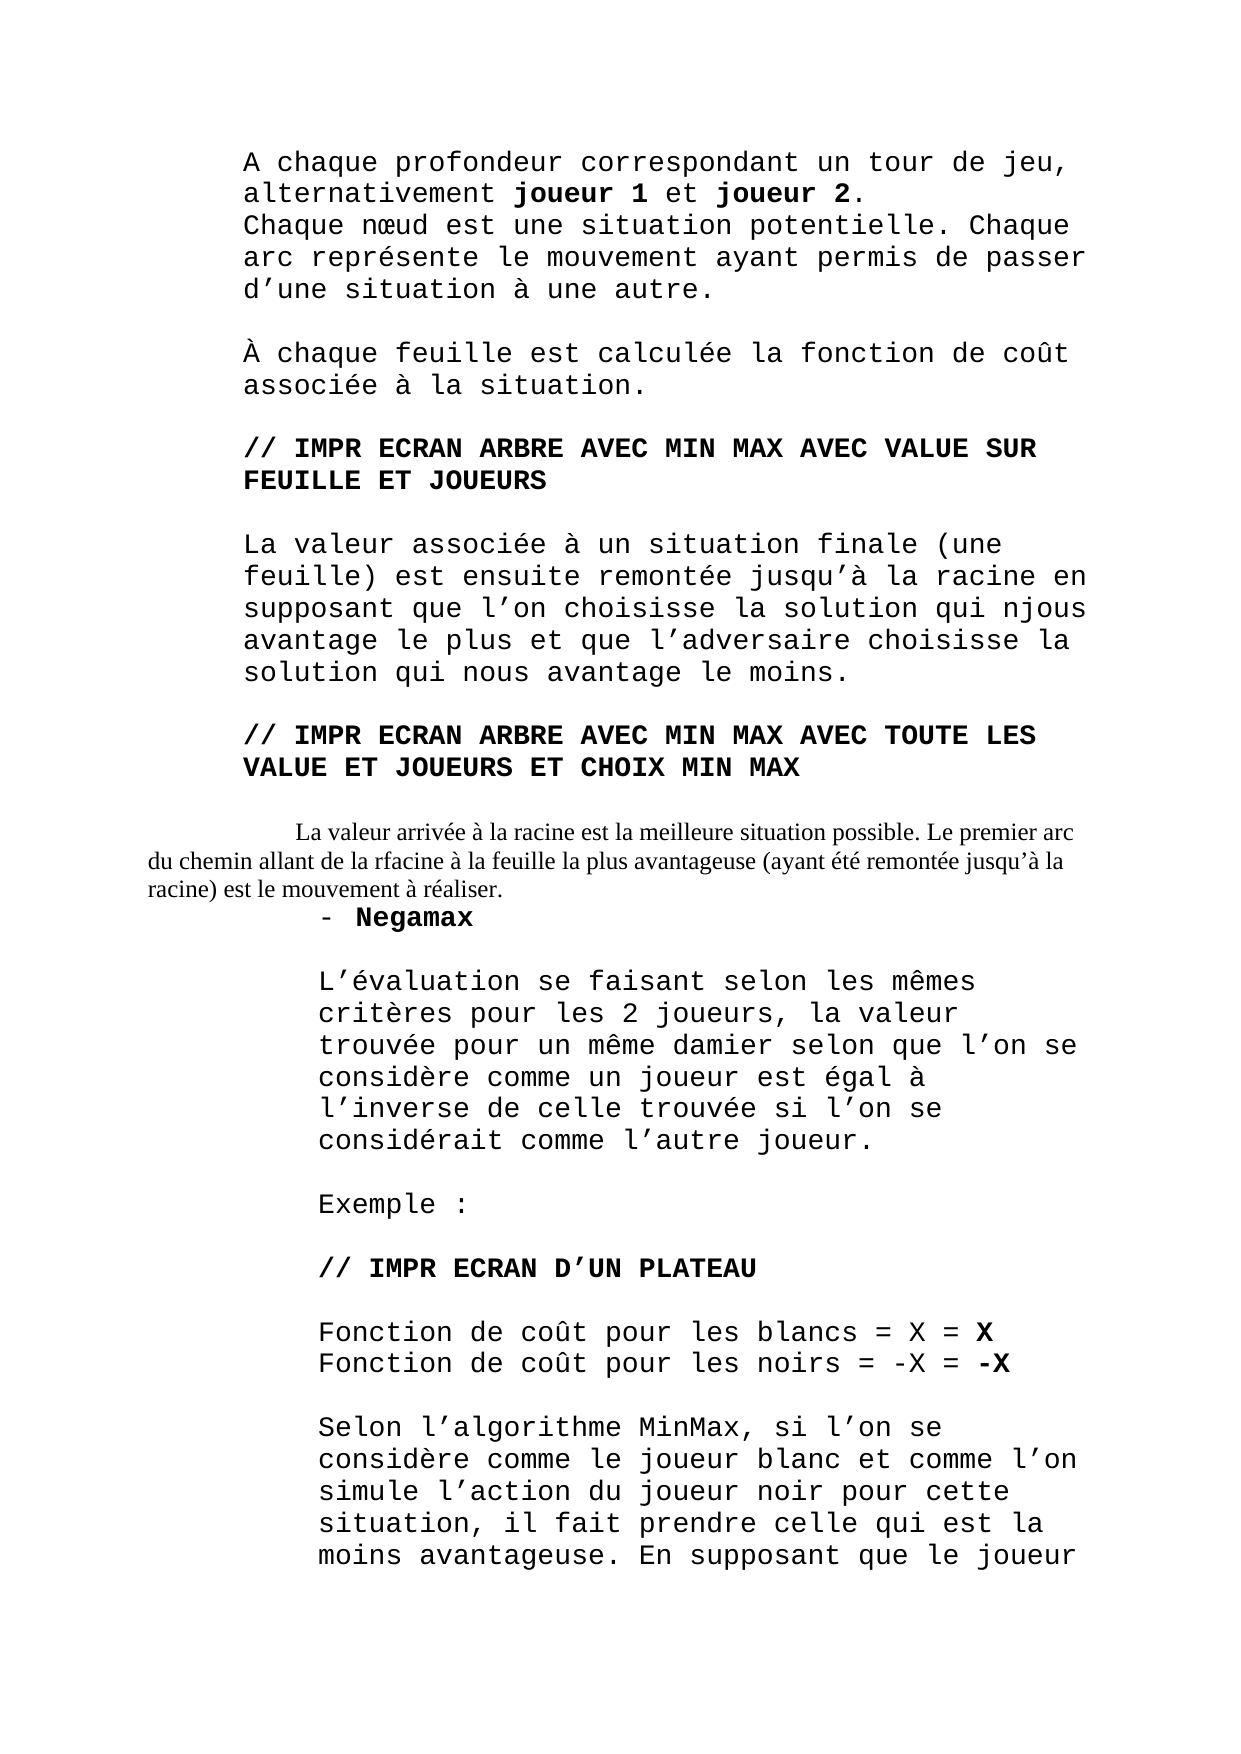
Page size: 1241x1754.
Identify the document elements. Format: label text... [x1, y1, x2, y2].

text Selon l’algorithme MinMax, si l’on se considère comme le joueur blanc et comme l’on simule l’action du joueur noir pour cette situation, il fait prendre celle qui est la moins avantageuse. En supposant que le joueur [318, 1413, 1093, 1573]
text L’évaluation se faisant selon les mêmes critères pour les 2 joueurs, la valeur trouvée pour un même damier selon que l’on se considère comme un joueur est égal à l’inverse de celle trouvée si l’on se considérait comme l’autre joueur. [318, 967, 1093, 1158]
text Exemple : [318, 1190, 1093, 1222]
list Negamax [318, 903, 1093, 935]
list La valeur arrivée à la racine est la meilleure situation possible. Le premier arc du chemin allant de la rfacine à la feuille la plus avantageuse (ayant été remontée jusqu’à la racine) est le mouvement à réaliser. [148, 817, 1093, 903]
text Fonction de coût pour les noirs = -X = -X [318, 1349, 1093, 1381]
text A chaque profondeur correspondant un tour de jeu, alternativement joueur 1 et joueur 2. [243, 148, 1093, 211]
text À chaque feuille est calculée la fonction de coût associée à la situation. [243, 339, 1093, 403]
text // IMPR ECRAN ARBRE AVEC MIN MAX AVEC TOUTE LES VALUE ET JOUEURS ET CHOIX MIN MAX [243, 721, 1093, 785]
text Chaque nœud est une situation potentielle. Chaque arc représente le mouvement ayant permis de passer d’une situation à une autre. [243, 211, 1093, 307]
text La valeur associée à un situation finale (une feuille) est ensuite remontée jusqu’à la racine en supposant que l’on choisisse la solution qui njous avantage le plus et que l’adversaire choisisse la solution qui nous avantage le moins. [243, 530, 1093, 689]
text // IMPR ECRAN D’UN PLATEAU [318, 1254, 1093, 1286]
text Fonction de coût pour les blancs = X = X [318, 1318, 1093, 1349]
text // IMPR ECRAN ARBRE AVEC MIN MAX AVEC VALUE SUR FEUILLE ET JOUEURS [243, 434, 1093, 498]
